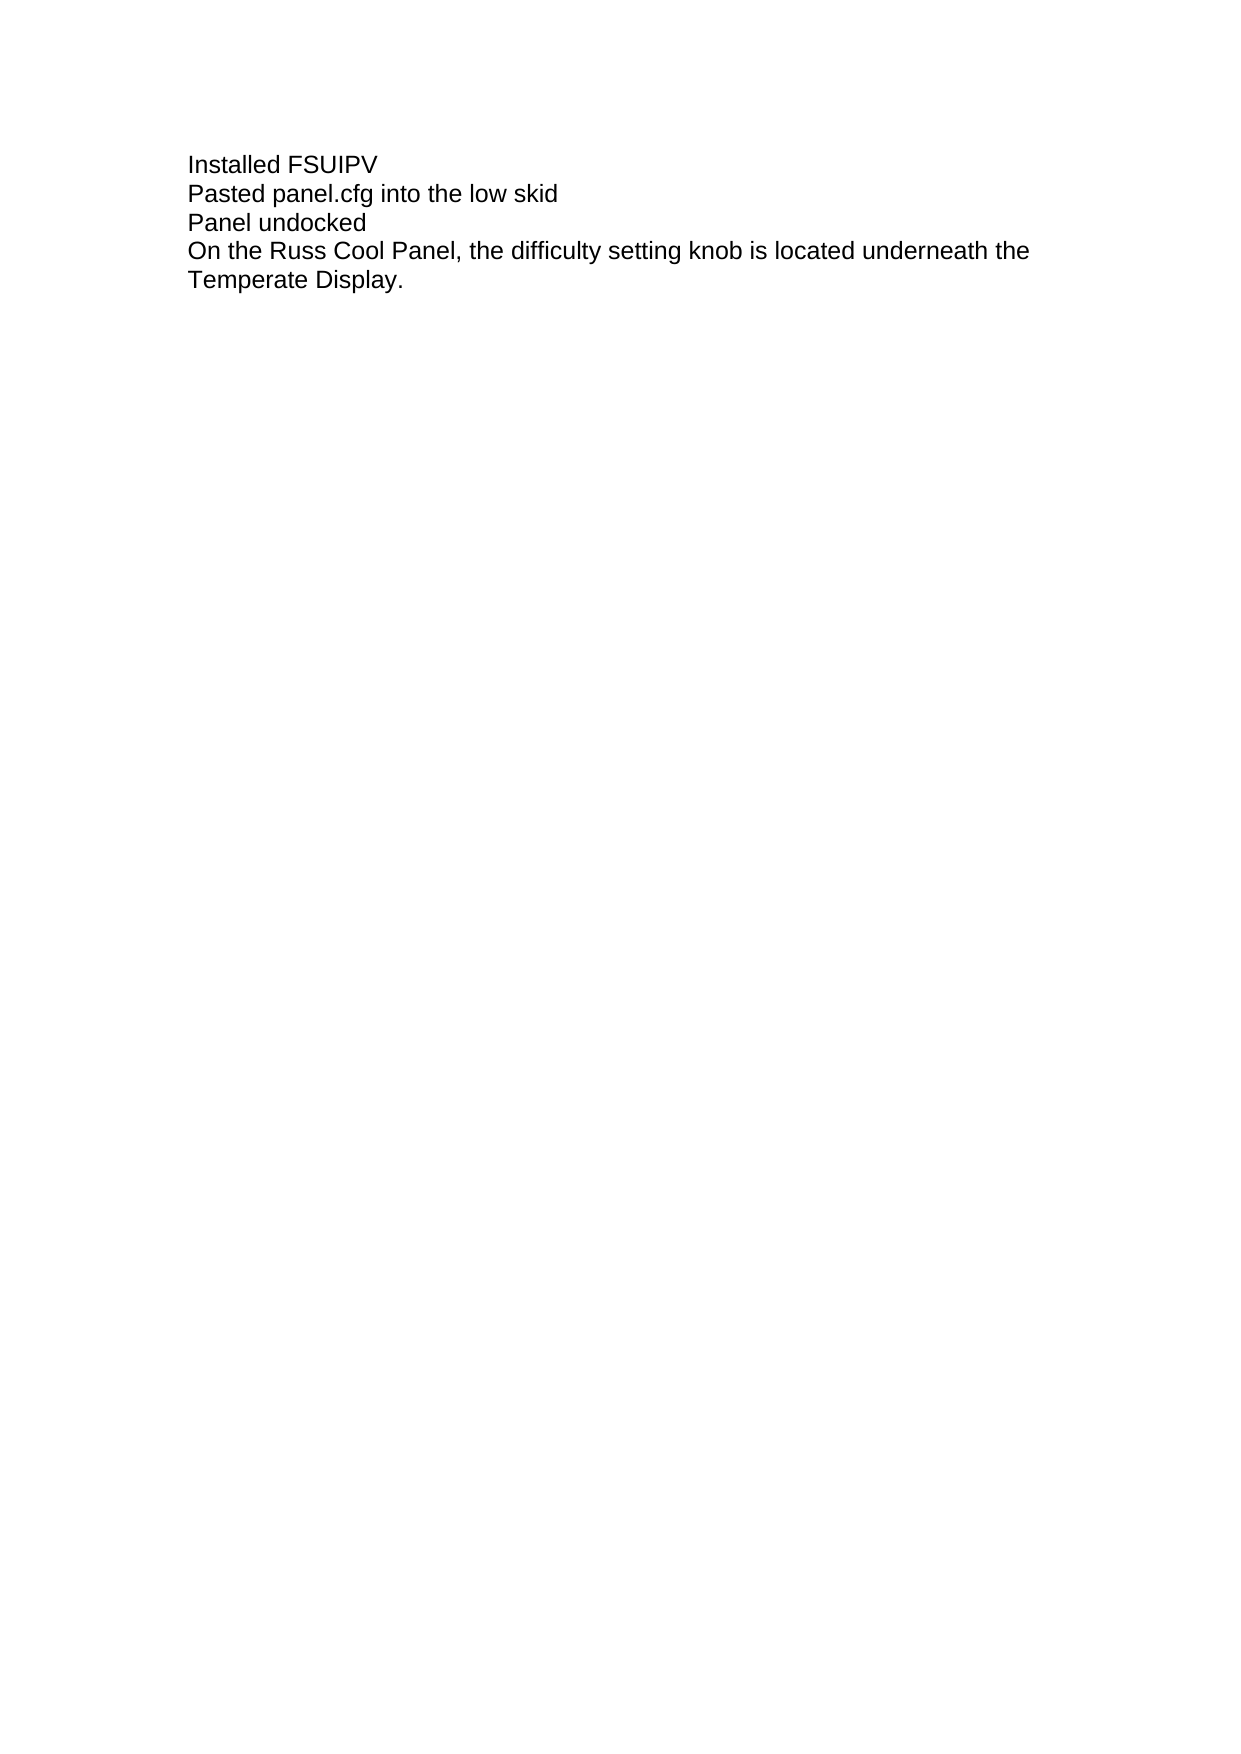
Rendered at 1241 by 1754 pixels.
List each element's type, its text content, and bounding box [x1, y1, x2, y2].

text On the Russ Cool Panel, the difficulty setting knob is located underneath the Temperate Display. [187, 236, 1053, 294]
text Pasted panel.cfg into the low skid [187, 179, 1053, 207]
text Installed FSUIPV [187, 150, 1053, 179]
text Panel undocked [187, 207, 1053, 236]
